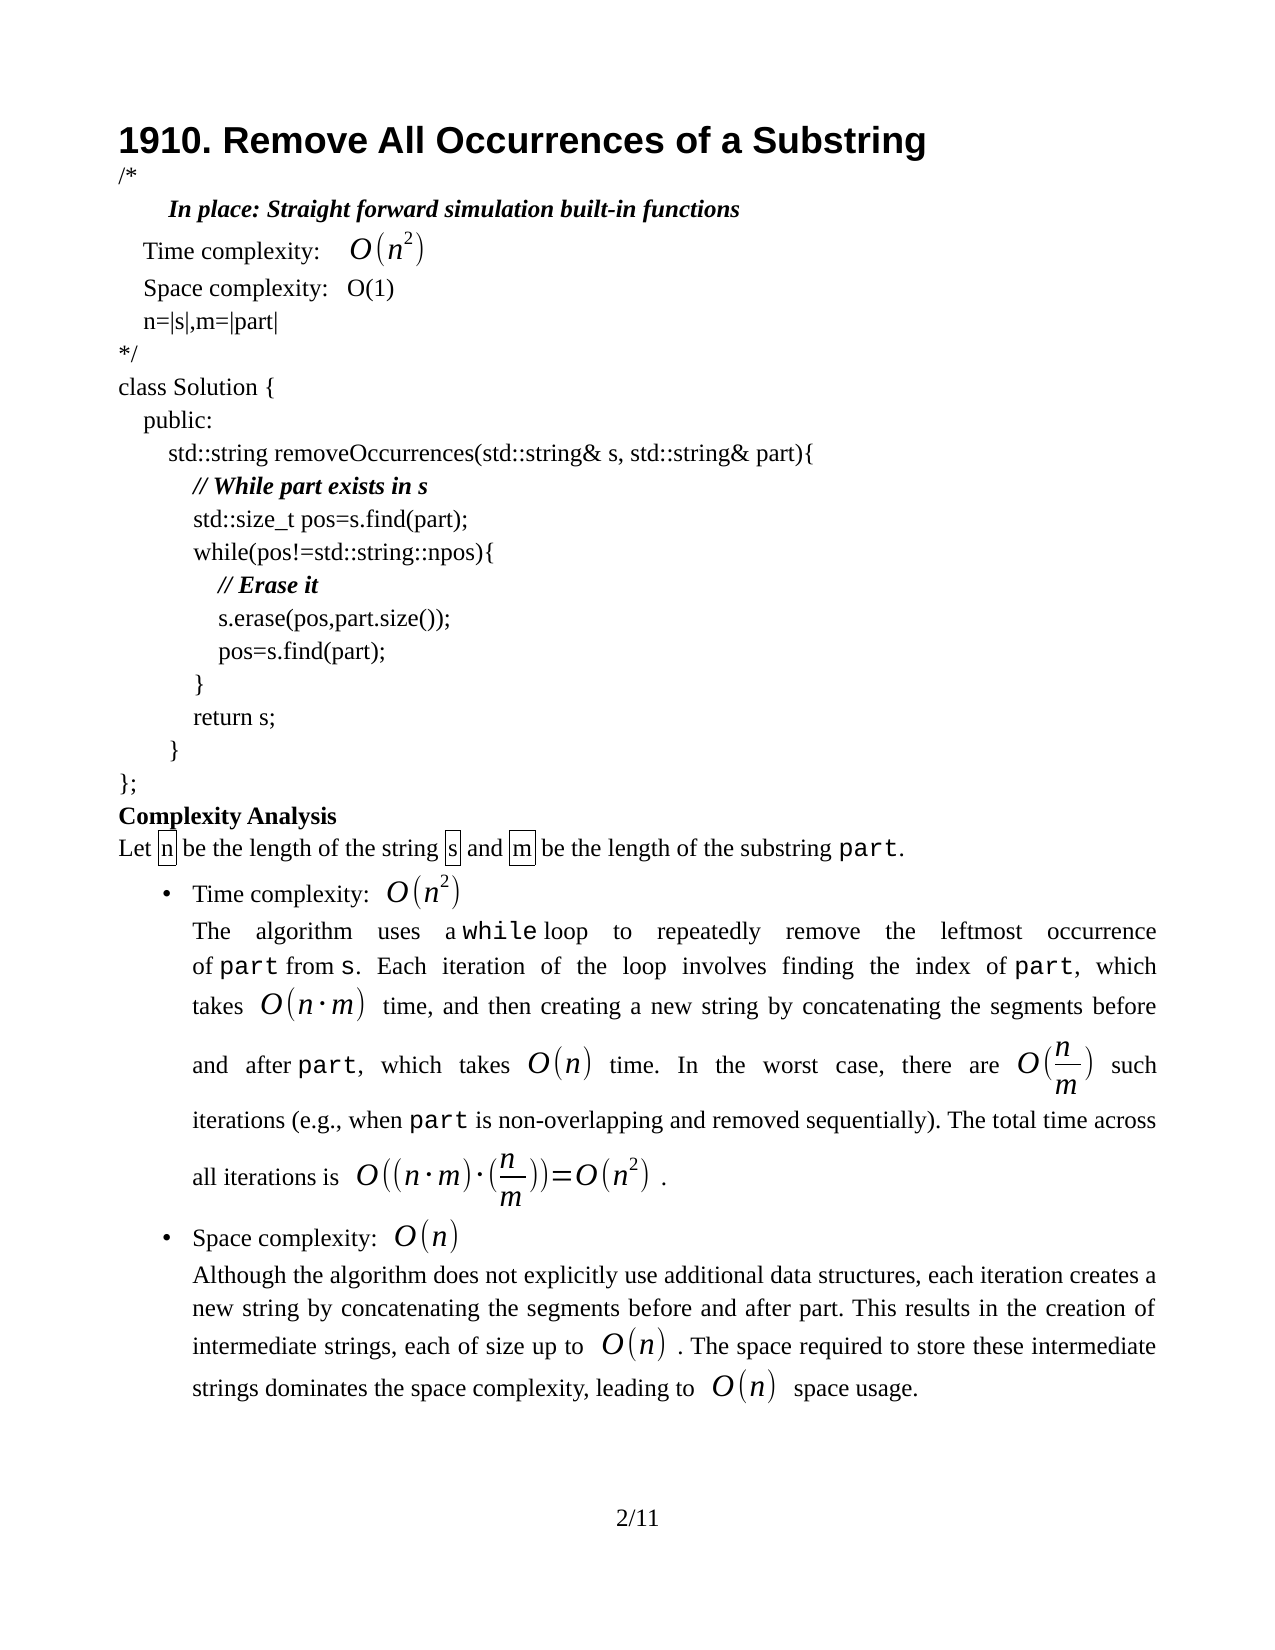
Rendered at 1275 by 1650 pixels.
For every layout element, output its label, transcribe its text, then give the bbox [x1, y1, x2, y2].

text std::size_t pos=s.find(part); [118, 504, 1157, 533]
text m [510, 831, 535, 865]
text n=|s|,m=|part| [118, 306, 1157, 335]
subtitle 1910. Remove All Occurrences of a Substring [118, 118, 1157, 161]
list Time complexity: [162, 870, 1157, 912]
text // While part exists in s [118, 471, 1157, 500]
text public: [118, 405, 1157, 434]
text In place: Straight forward simulation built-in functions [118, 194, 1157, 223]
text }; [118, 768, 1157, 797]
text pos=s.find(part); [118, 636, 1157, 665]
text s.erase(pos,part.size()); [118, 603, 1157, 632]
text } [118, 669, 1157, 698]
list Although the algorithm does not explicitly use additional data structures, each iteration creates a new string by concatenating the segments before and after part. This results in the creation of intermediate strings, each of size up to . The space required to store these intermediate strings dominates the space complexity, leading to space usage. [162, 1260, 1157, 1405]
text */ [118, 339, 1157, 368]
text // Erase it [118, 570, 1157, 599]
text s [446, 831, 460, 865]
text class Solution { [118, 372, 1157, 401]
text } [118, 735, 1157, 764]
text while(pos!=std::string::npos){ [118, 537, 1157, 566]
text be the length of the string [177, 830, 445, 865]
text return s; [118, 702, 1157, 731]
text /* [118, 161, 1157, 190]
text n [159, 831, 176, 865]
text Space complexity: O(1) [118, 273, 1157, 302]
text std::string removeOccurrences(std::string& s, std::string& part){ [118, 438, 1157, 467]
list The algorithm uses a while loop to repeatedly remove the leftmost occurrence of part from s. Each iteration of the loop involves finding the index of part, which takes time, and then creating a new string by concatenating the segments before and after part, which takes time. In the worst case, there are such iterations (e.g., when part is non-overlapping and removed sequentially). The total time across all iterations is . [162, 916, 1157, 1213]
list Space complexity: [162, 1218, 1157, 1255]
text be the length of the substring part. [536, 830, 1157, 865]
text Time complexity: [118, 227, 1157, 269]
text Let [118, 830, 158, 865]
subtitle Complexity Analysis [118, 801, 1157, 830]
text and [461, 830, 509, 865]
